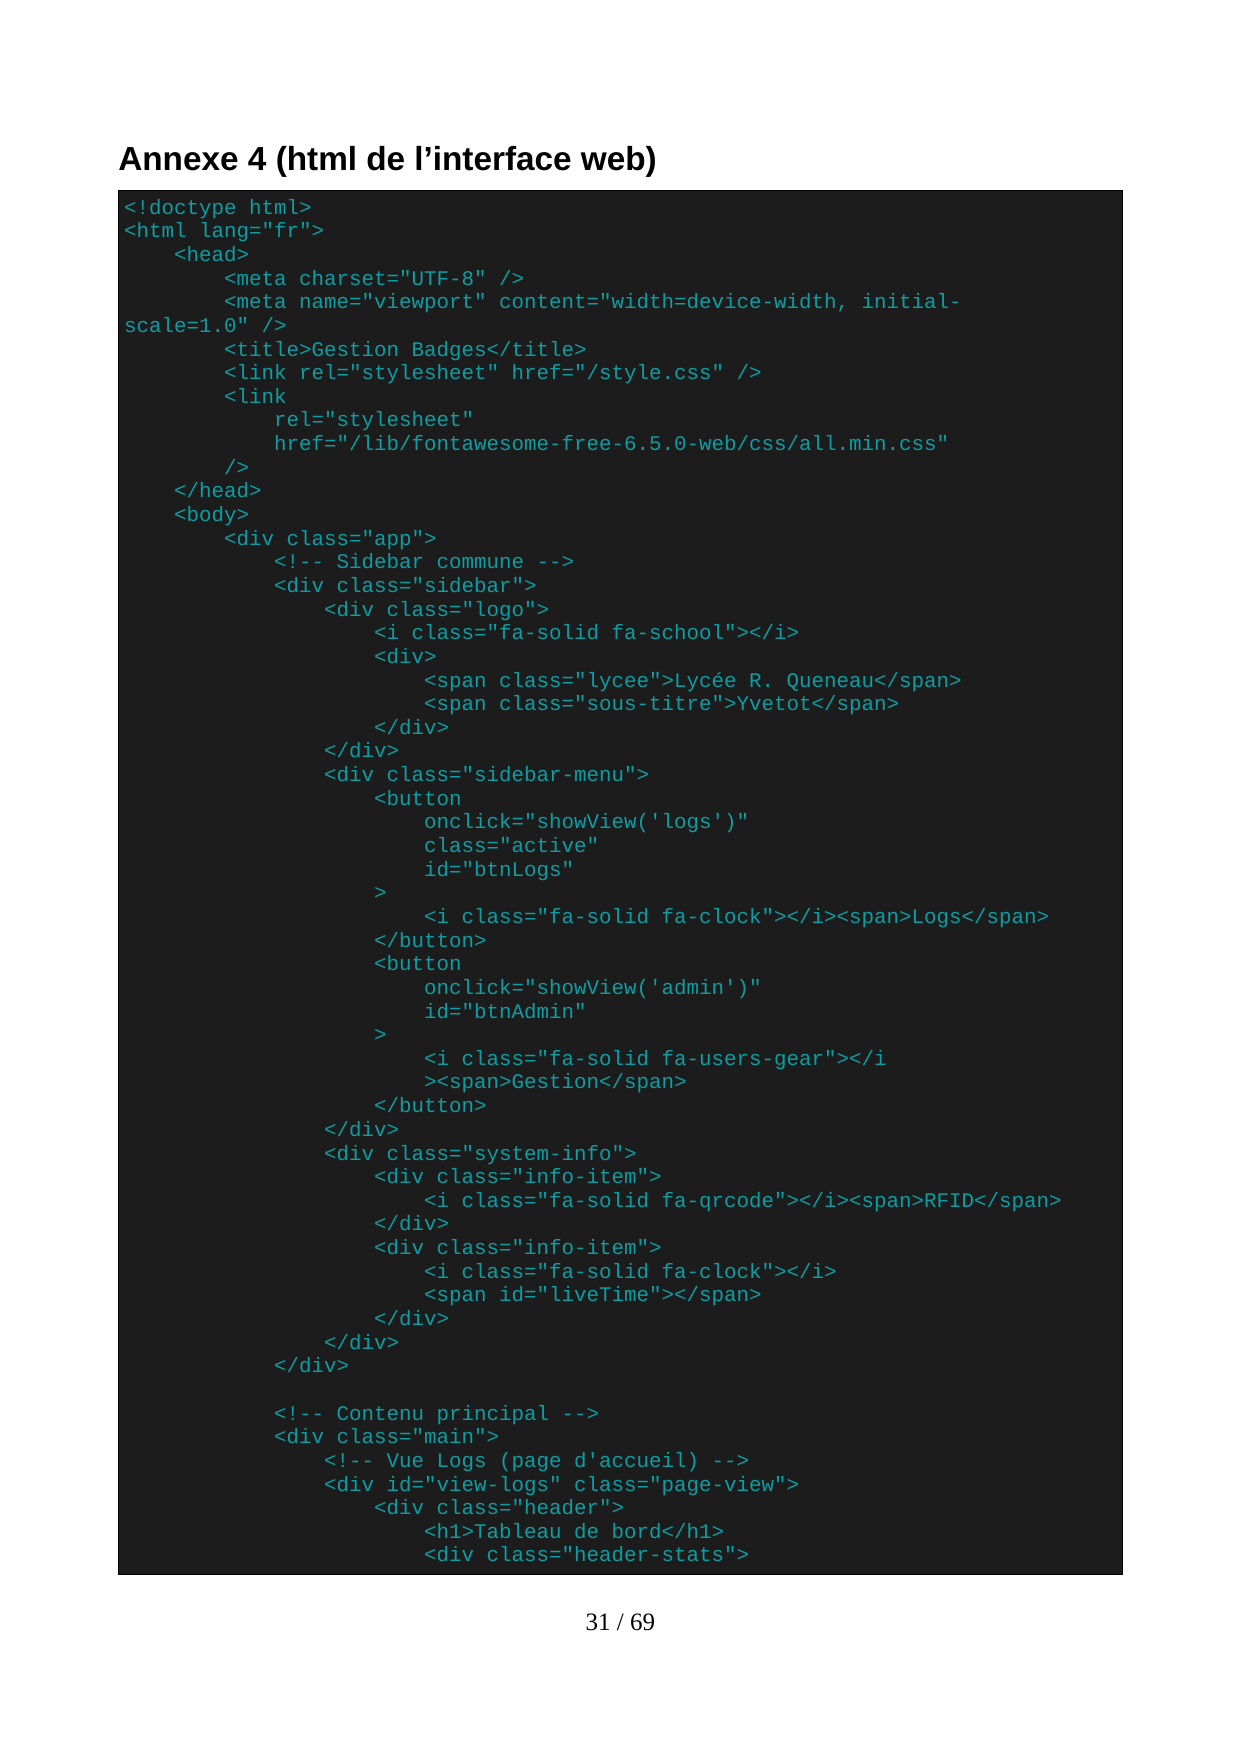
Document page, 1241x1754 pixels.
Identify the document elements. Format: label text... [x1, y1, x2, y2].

subtitle Annexe 4 (html de l’interface web) [118, 139, 1122, 177]
table_header <!doctype html> <html lang="fr"> <head> <meta charset="UTF-8" /> <meta name="viewport" content="width=device-width, initial-scale=1.0" /> <title>Gestion Badges</title> <link rel="stylesheet" href="/style.css" /> <link rel="stylesheet" href="/lib/fontawesome-free-6.5.0-web/css/all.min.css" /> </head> <body> <div class="app"> <!-- Sidebar commune --> <div class="sidebar"> <div class="logo"> <i class="fa-solid fa-school"></i> <div> <span class="lycee">Lycée R. Queneau</span> <span class="sous-titre">Yvetot</span> </div> </div> <div class="sidebar-menu"> <button onclick="showView('logs')" class="active" id="btnLogs" > <i class="fa-solid fa-clock"></i><span>Logs</span> </button> <button onclick="showView('admin')" id="btnAdmin" > <i class="fa-solid fa-users-gear"></i ><span>Gestion</span> </button> </div> <div class="system-info"> <div class="info-item"> <i class="fa-solid fa-qrcode"></i><span>RFID</span> </div> <div class="info-item"> <i class="fa-solid fa-clock"></i> <span id="liveTime"></span> </div> </div> </div> <!-- Contenu principal --> <div class="main"> <!-- Vue Logs (page d'accueil) --> <div id="view-logs" class="page-view"> <div class="header"> <h1>Tableau de bord</h1> <div class="header-stats"> [119, 191, 1122, 1574]
